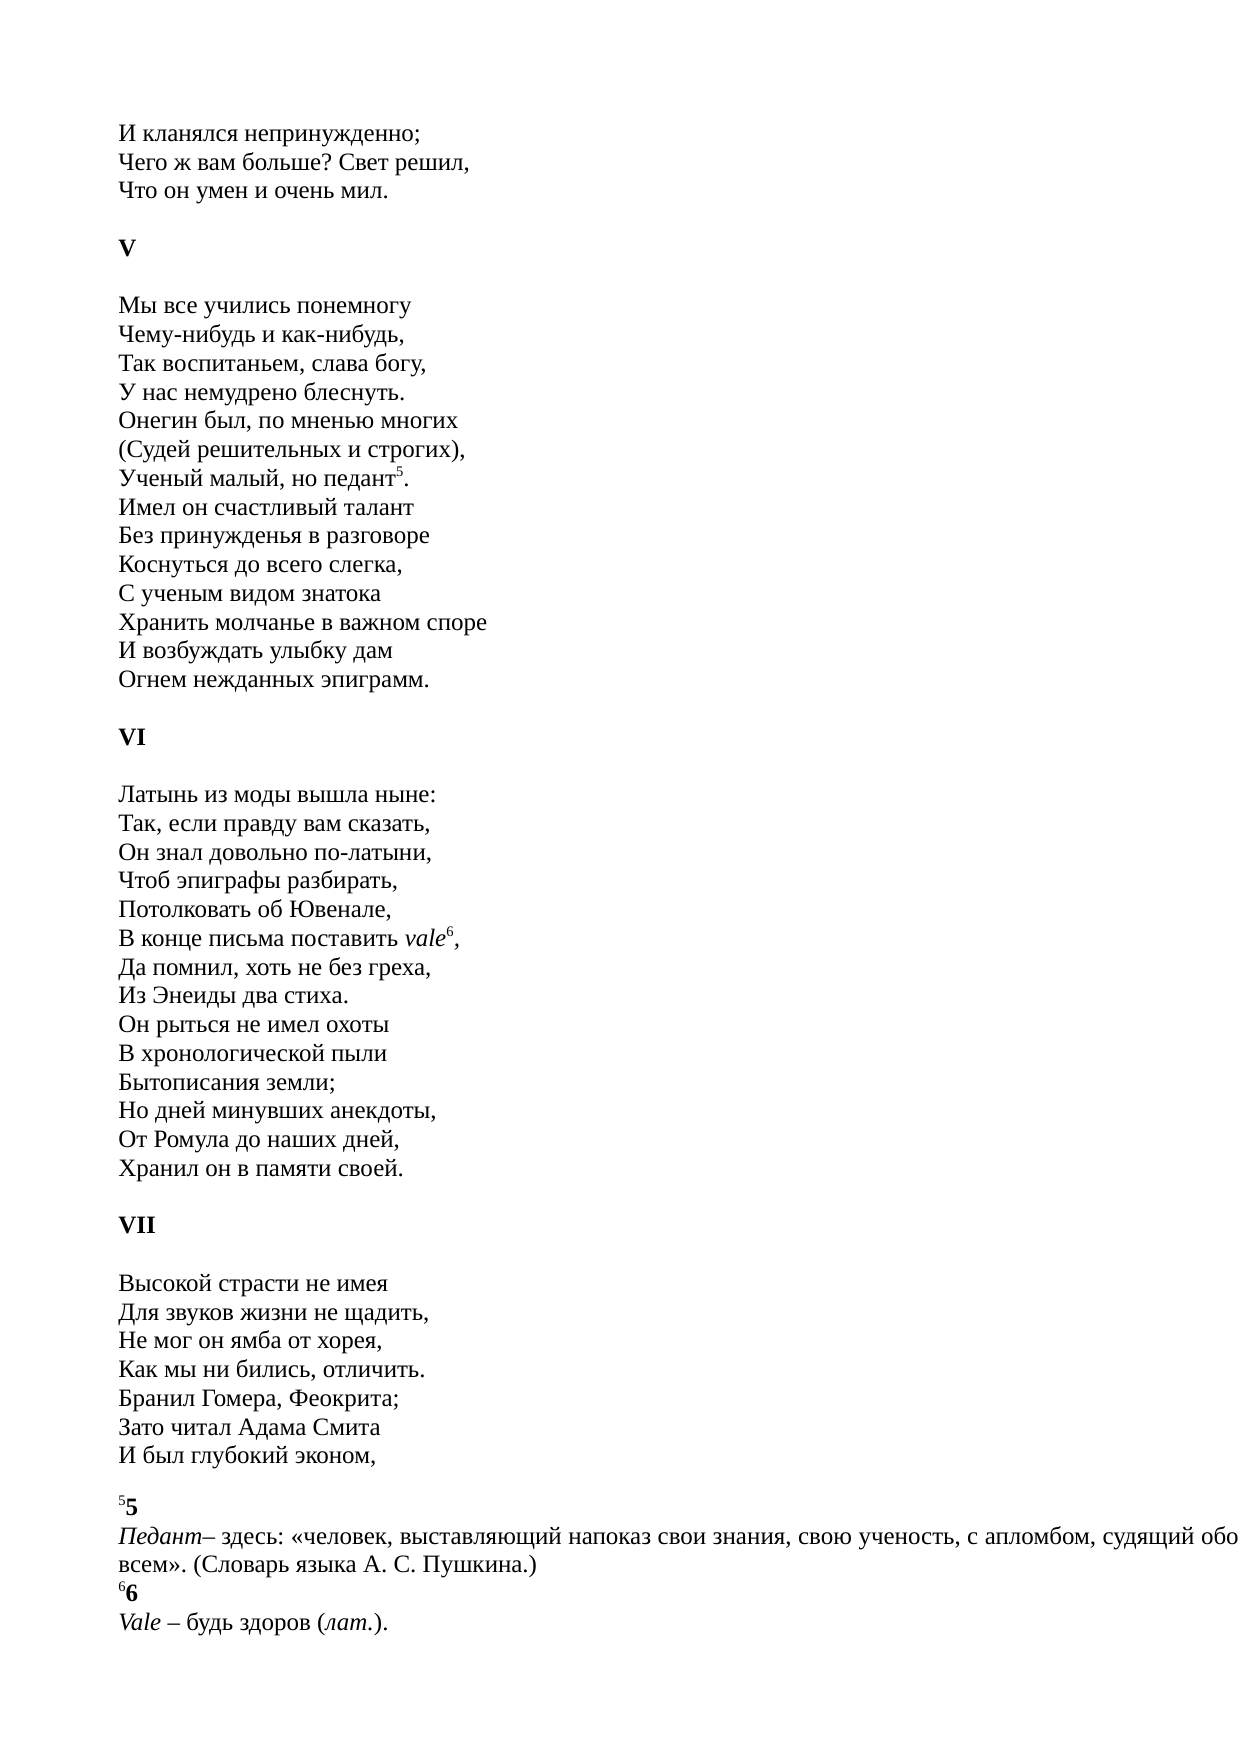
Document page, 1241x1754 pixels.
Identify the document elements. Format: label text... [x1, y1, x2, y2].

text Потолковать об Ювенале, [118, 894, 1240, 923]
subtitle VII [118, 1211, 1240, 1239]
text Онегин был, по мненью многих [118, 406, 1240, 434]
text С ученым видом знатока [118, 578, 1240, 607]
text Для звуков жизни не щадить, [118, 1297, 1240, 1326]
text Ученый малый, но педант. [118, 463, 1240, 492]
text Чего ж вам больше? Свет решил, [118, 147, 1240, 176]
text Бранил Гомера, Феокрита; [118, 1383, 1240, 1412]
text И кланялся непринужденно; [118, 118, 1240, 147]
text Зато читал Адама Смита [118, 1412, 1240, 1441]
text Чему-нибудь и как-нибудь, [118, 319, 1240, 348]
text Огнем нежданных эпиграмм. [118, 664, 1240, 693]
text В хронологической пыли [118, 1038, 1240, 1067]
text От Ромула до наших дней, [118, 1124, 1240, 1153]
text Коснуться до всего слегка, [118, 549, 1240, 578]
text Без принужденья в разговоре [118, 521, 1240, 549]
text Не мог он ямба от хорея, [118, 1326, 1240, 1354]
text Имел он счастливый талант [118, 492, 1240, 521]
text Так воспитаньем, слава богу, [118, 348, 1240, 377]
text 5 [118, 1492, 1240, 1521]
text Чтоб эпиграфы разбирать, [118, 866, 1240, 894]
subtitle VI [118, 722, 1240, 751]
text Так, если правду вам сказать, [118, 808, 1240, 837]
text В конце письма поставить vale, [118, 923, 1240, 952]
text У нас немудрено блеснуть. [118, 377, 1240, 406]
text Он рыться не имел охоты [118, 1009, 1240, 1038]
text Да помнил, хоть не без греха, [118, 952, 1240, 981]
text (Судей решительных и строгих), [118, 434, 1240, 463]
text Мы все учились понемногу [118, 291, 1240, 319]
text Высокой страсти не имея [118, 1268, 1240, 1297]
text Он знал довольно по-латыни, [118, 837, 1240, 866]
text Латынь из моды вышла ныне: [118, 779, 1240, 808]
text 6 [118, 1578, 1240, 1607]
text Vale – будь здоров (лат.). [118, 1607, 1240, 1636]
text И возбуждать улыбку дам [118, 636, 1240, 664]
text Педант– здесь: «человек, выставляющий напоказ свои знания, свою ученость, с апломбом, судящий обо всем». (Словарь языка А. С. Пушкина.) [118, 1521, 1240, 1578]
text Бытописания земли; [118, 1067, 1240, 1096]
text И был глубокий эконом, [118, 1441, 1240, 1469]
text Из Энеиды два стиха. [118, 981, 1240, 1009]
text Как мы ни бились, отличить. [118, 1354, 1240, 1383]
text Хранить молчанье в важном споре [118, 607, 1240, 636]
subtitle V [118, 233, 1240, 262]
text Но дней минувших анекдоты, [118, 1096, 1240, 1124]
text Что он умен и очень мил. [118, 176, 1240, 204]
text Хранил он в памяти своей. [118, 1153, 1240, 1182]
